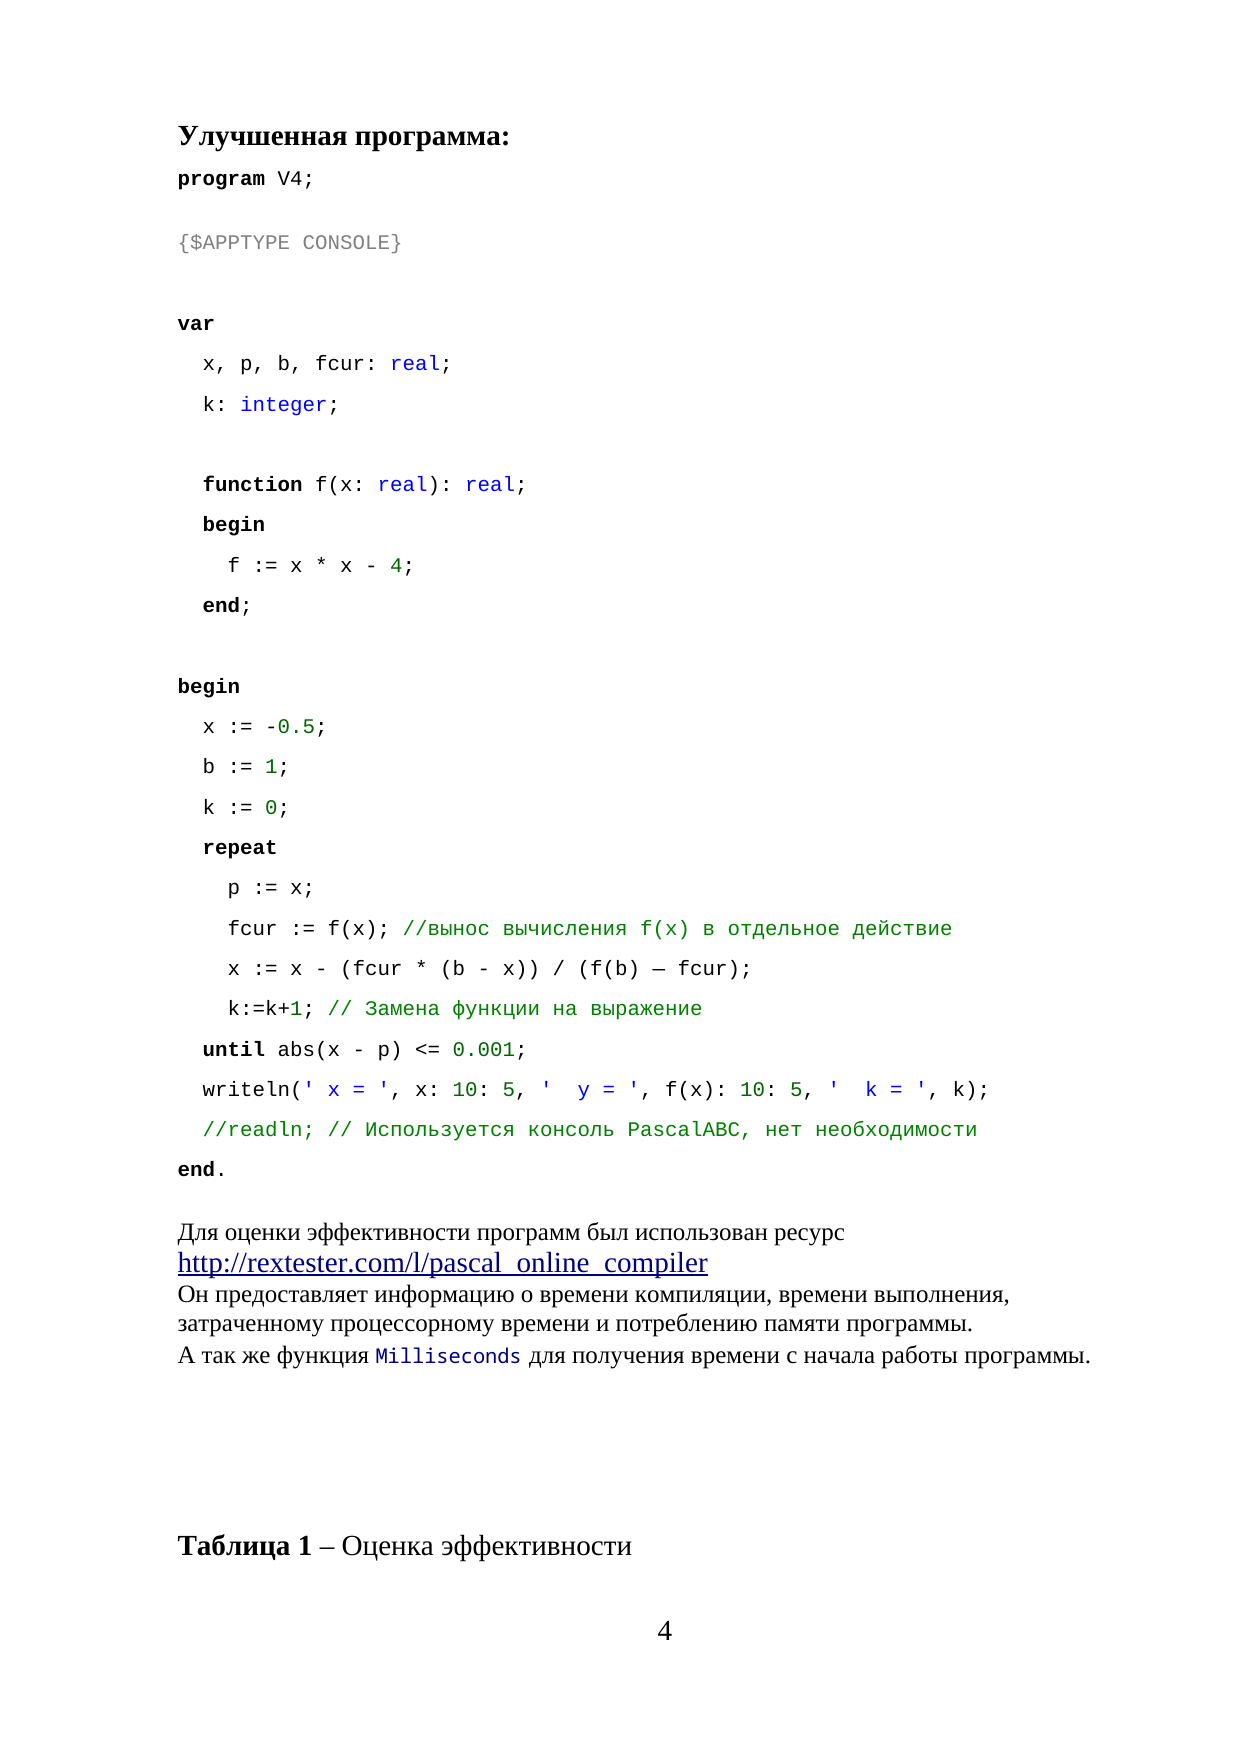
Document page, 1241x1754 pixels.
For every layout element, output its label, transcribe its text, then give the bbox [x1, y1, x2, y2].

text function f(x: real): real; [177, 474, 1152, 498]
text x := -0.5; [177, 716, 1152, 740]
text x, p, b, fcur: real; [177, 353, 1152, 377]
text b := 1; [177, 756, 1152, 780]
text k:=k+1; // Замена функции на выражение [177, 998, 1152, 1022]
text k: integer; [177, 393, 1152, 417]
text //readln; // Используется консоль PascalABC, нет необходимости [177, 1119, 1152, 1143]
text p := x; [177, 877, 1152, 901]
text Улучшенная программа: [177, 118, 1152, 152]
text Таблица 1 – Оценка эффективности [177, 1528, 1152, 1562]
text begin [177, 514, 1152, 538]
text x := x - (fcur * (b - x)) / (f(b) — fcur); [177, 958, 1152, 982]
text until abs(x - p) <= 0.001; [177, 1038, 1152, 1062]
text begin [177, 676, 1152, 699]
text fcur := f(x); //вынос вычисления f(x) в отдельное действие [177, 918, 1152, 941]
text {$APPTYPE CONSOLE} [177, 232, 1152, 256]
text f := x * x - 4; [177, 555, 1152, 578]
text repeat [177, 837, 1152, 861]
text var [177, 313, 1152, 337]
text end. [177, 1159, 1152, 1183]
text end; [177, 595, 1152, 619]
text program V4; [177, 168, 1152, 192]
text Для оценки эффективности программ был использован ресурс http://rextester.com/l/pascal_online_compiler Он предоставляет информацию о времени компиляции, времени выполнения, затраченному процессорному времени и потреблению памяти программы. А так же функция Milliseconds для получения времени с начала работы программы. [177, 1217, 1152, 1370]
text k := 0; [177, 797, 1152, 820]
text writeln(' x = ', x: 10: 5, ' y = ', f(x): 10: 5, ' k = ', k); [177, 1079, 1152, 1102]
